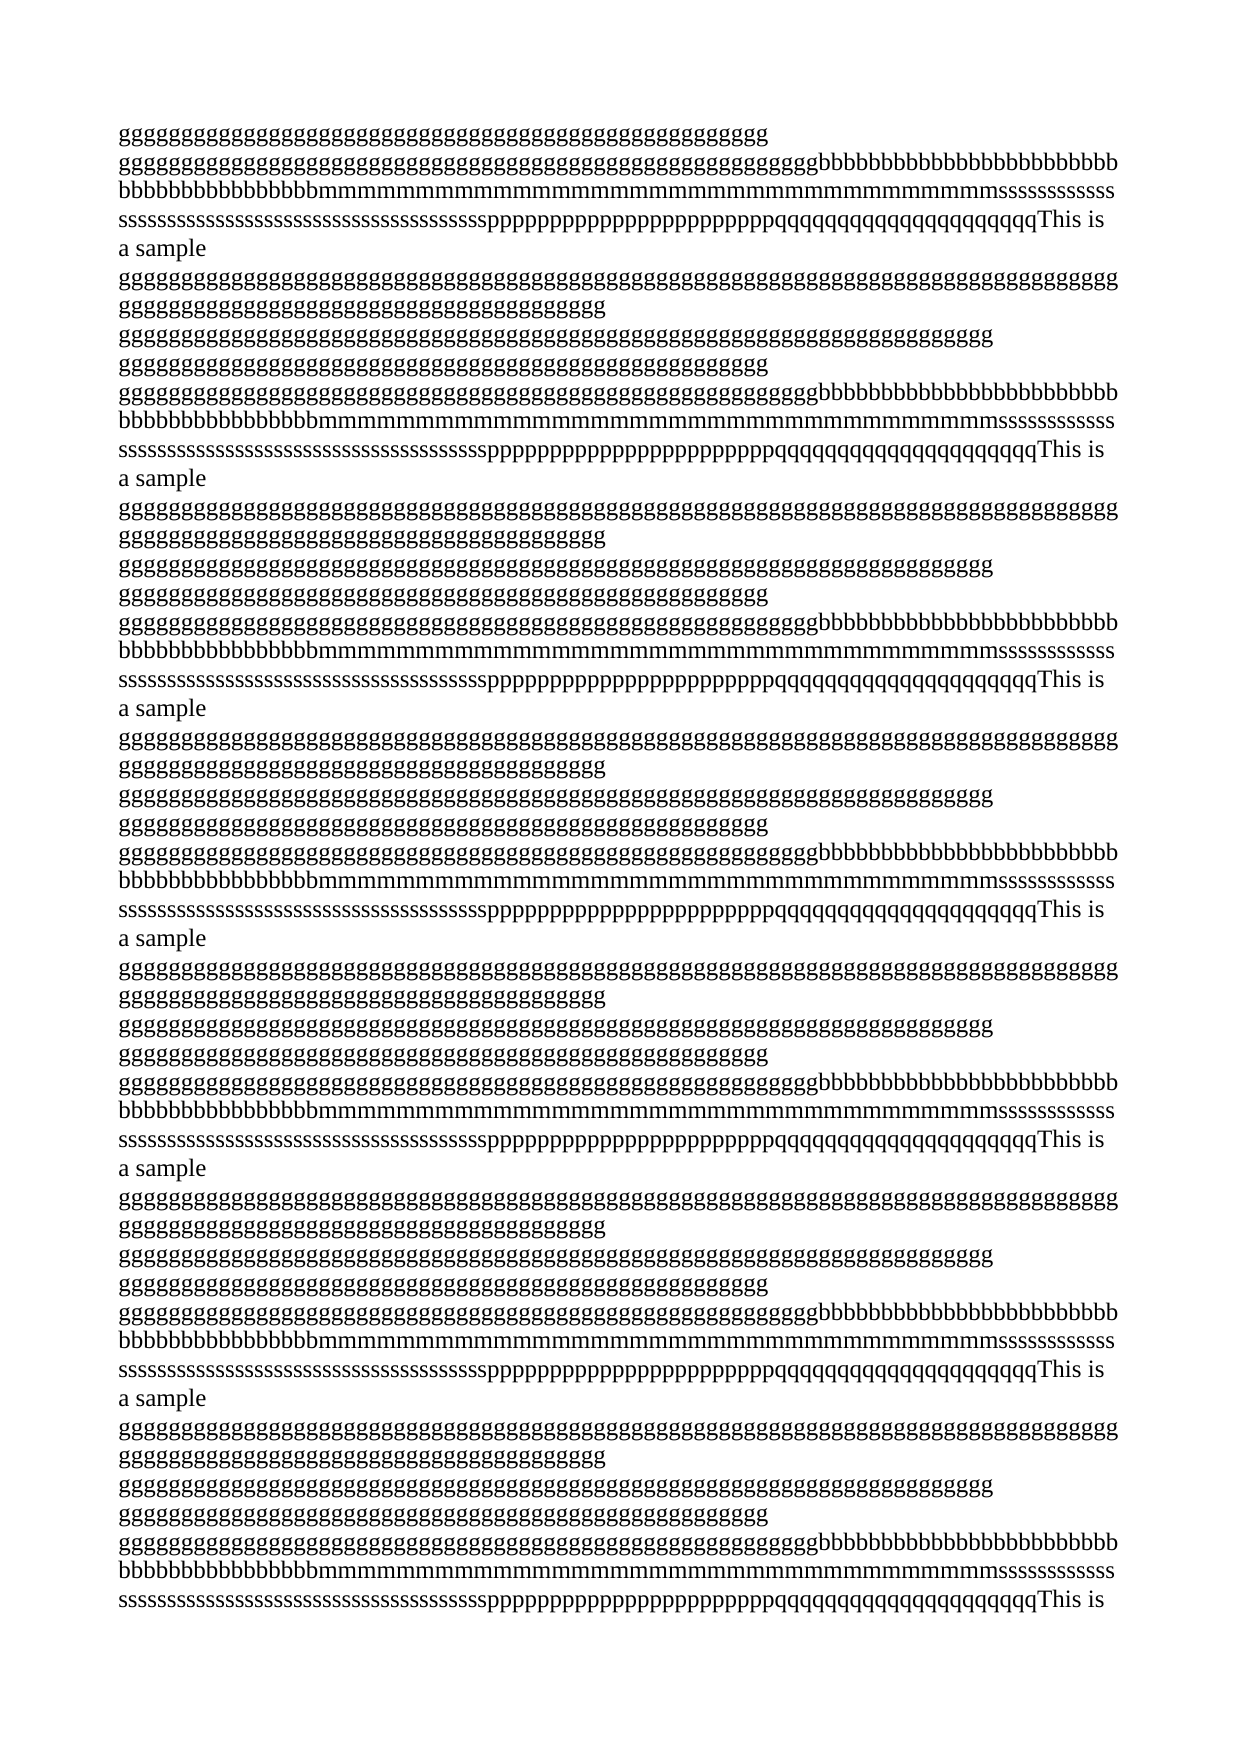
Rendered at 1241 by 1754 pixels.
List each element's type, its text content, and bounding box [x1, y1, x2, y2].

text ggggggggggggggggggggggggggggggggggggggggggggggggggggggggggggggggggggggggggggggggggggggggggggggggggggggggggggggggggggggg [118, 952, 1122, 1009]
text gggggggggggggggggggggggggggggggggggggggggggggggggggggggggggggggggggggg [118, 319, 1122, 348]
text gggggggggggggggggggggggggggggggggggggggggggggggggggg [118, 1498, 1122, 1527]
text ggggggggggggggggggggggggggggggggggggggggggggggggggggggggggggggggggggggggggggggggggggggggggggggggggggggggggggggggggggggg [118, 722, 1122, 779]
text ggggggggggggggggggggggggggggggggggggggggggggggggggggggggggggggggggggggggggggggggggggggggggggggggggggggggggggggggggggggg [118, 492, 1122, 549]
text gggggggggggggggggggggggggggggggggggggggggggggggggggggggggggggggggggggg [118, 1009, 1122, 1038]
text gggggggggggggggggggggggggggggggggggggggggggggggggggg [118, 1268, 1122, 1297]
text ggggggggggggggggggggggggggggggggggggggggggggggggggggggggbbbbbbbbbbbbbbbbbbbbbbbbbbbbbbbbbbbbbbbbmmmmmmmmmmmmmmmmmmmmmmmmmmmmmmmmmmmsssssssssssssssssssssssssssssssssssssssssssssssssspppppppppppppppppppppppqqqqqqqqqqqqqqqqqqqqqThis is a sample [118, 377, 1122, 492]
text gggggggggggggggggggggggggggggggggggggggggggggggggggg [118, 1038, 1122, 1067]
text ggggggggggggggggggggggggggggggggggggggggggggggggggggggggggggggggggggggggggggggggggggggggggggggggggggggggggggggggggggggg [118, 1412, 1122, 1469]
text ggggggggggggggggggggggggggggggggggggggggggggggggggggggggbbbbbbbbbbbbbbbbbbbbbbbbbbbbbbbbbbbbbbbbmmmmmmmmmmmmmmmmmmmmmmmmmmmmmmmmmmmsssssssssssssssssssssssssssssssssssssssssssssssssspppppppppppppppppppppppqqqqqqqqqqqqqqqqqqqqqThis is [118, 1527, 1122, 1613]
text ggggggggggggggggggggggggggggggggggggggggggggggggggggggggggggggggggggggggggggggggggggggggggggggggggggggggggggggggggggggg [118, 1182, 1122, 1239]
text gggggggggggggggggggggggggggggggggggggggggggggggggggg [118, 808, 1122, 837]
text gggggggggggggggggggggggggggggggggggggggggggggggggggggggggggggggggggggg [118, 1239, 1122, 1268]
text gggggggggggggggggggggggggggggggggggggggggggggggggggggggggggggggggggggg [118, 549, 1122, 578]
text gggggggggggggggggggggggggggggggggggggggggggggggggggggggggggggggggggggg [118, 1469, 1122, 1498]
text ggggggggggggggggggggggggggggggggggggggggggggggggggggggggbbbbbbbbbbbbbbbbbbbbbbbbbbbbbbbbbbbbbbbbmmmmmmmmmmmmmmmmmmmmmmmmmmmmmmmmmmmsssssssssssssssssssssssssssssssssssssssssssssssssspppppppppppppppppppppppqqqqqqqqqqqqqqqqqqqqqThis is a sample [118, 837, 1122, 952]
text ggggggggggggggggggggggggggggggggggggggggggggggggggggggggbbbbbbbbbbbbbbbbbbbbbbbbbbbbbbbbbbbbbbbbmmmmmmmmmmmmmmmmmmmmmmmmmmmmmmmmmmmsssssssssssssssssssssssssssssssssssssssssssssssssspppppppppppppppppppppppqqqqqqqqqqqqqqqqqqqqqThis is a sample [118, 147, 1122, 262]
text gggggggggggggggggggggggggggggggggggggggggggggggggggg [118, 118, 1122, 147]
text gggggggggggggggggggggggggggggggggggggggggggggggggggggggggggggggggggggg [118, 779, 1122, 808]
text gggggggggggggggggggggggggggggggggggggggggggggggggggg [118, 348, 1122, 377]
text ggggggggggggggggggggggggggggggggggggggggggggggggggggggggbbbbbbbbbbbbbbbbbbbbbbbbbbbbbbbbbbbbbbbbmmmmmmmmmmmmmmmmmmmmmmmmmmmmmmmmmmmsssssssssssssssssssssssssssssssssssssssssssssssssspppppppppppppppppppppppqqqqqqqqqqqqqqqqqqqqqThis is a sample [118, 1297, 1122, 1412]
text ggggggggggggggggggggggggggggggggggggggggggggggggggggggggggggggggggggggggggggggggggggggggggggggggggggggggggggggggggggggg [118, 262, 1122, 319]
text ggggggggggggggggggggggggggggggggggggggggggggggggggggggggbbbbbbbbbbbbbbbbbbbbbbbbbbbbbbbbbbbbbbbbmmmmmmmmmmmmmmmmmmmmmmmmmmmmmmmmmmmsssssssssssssssssssssssssssssssssssssssssssssssssspppppppppppppppppppppppqqqqqqqqqqqqqqqqqqqqqThis is a sample [118, 1067, 1122, 1182]
text ggggggggggggggggggggggggggggggggggggggggggggggggggggggggbbbbbbbbbbbbbbbbbbbbbbbbbbbbbbbbbbbbbbbbmmmmmmmmmmmmmmmmmmmmmmmmmmmmmmmmmmmsssssssssssssssssssssssssssssssssssssssssssssssssspppppppppppppppppppppppqqqqqqqqqqqqqqqqqqqqqThis is a sample [118, 607, 1122, 722]
text gggggggggggggggggggggggggggggggggggggggggggggggggggg [118, 578, 1122, 607]
